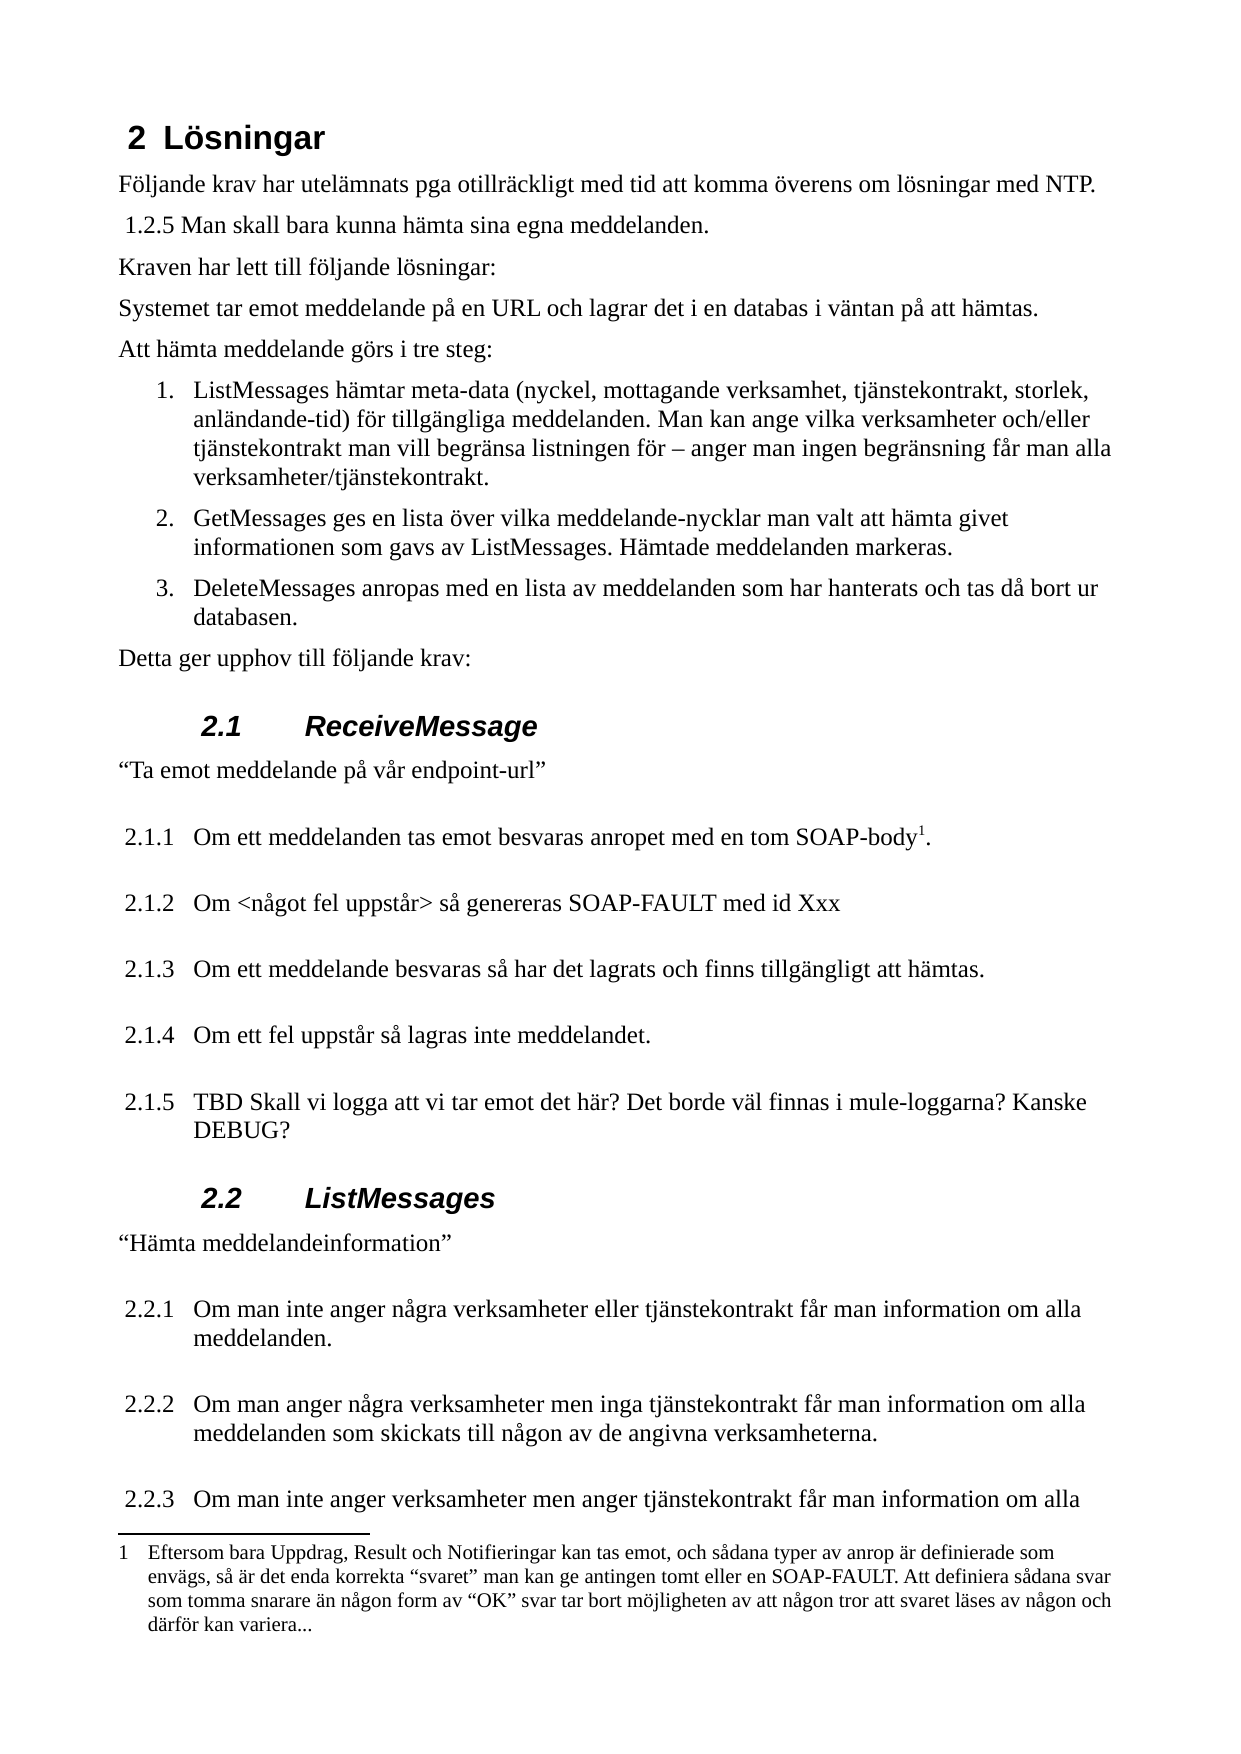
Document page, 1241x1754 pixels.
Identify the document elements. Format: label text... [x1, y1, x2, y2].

subtitle Om ett meddelanden tas emot besvaras anropet med en tom SOAP-body. [118, 822, 1122, 850]
subtitle Om ett fel uppstår så lagras inte meddelandet. [118, 1020, 1122, 1049]
text “Ta emot meddelande på vår endpoint-url” [118, 755, 1122, 784]
subtitle Om man inte anger några verksamheter eller tjänstekontrakt får man information om alla meddelanden. [118, 1294, 1122, 1351]
text 1.2.5 Man skall bara kunna hämta sina egna meddelanden. [118, 211, 1122, 239]
subtitle ListMessages [193, 1182, 1122, 1215]
subtitle Om man inte anger verksamheter men anger tjänstekontrakt får man information om alla [118, 1484, 1122, 1513]
subtitle TBD Skall vi logga att vi tar emot det här? Det borde väl finnas i mule-loggarna? Kanske DEBUG? [118, 1087, 1122, 1144]
subtitle Om man anger några verksamheter men inga tjänstekontrakt får man information om alla meddelanden som skickats till någon av de angivna verksamheterna. [118, 1389, 1122, 1446]
text Att hämta meddelande görs i tre steg: [118, 334, 1122, 363]
list GetMessages ges en lista över vilka meddelande-nycklar man valt att hämta givet informationen som gavs av ListMessages. Hämtade meddelanden markeras. [156, 503, 1122, 561]
text Eftersom bara Uppdrag, Result och Notifieringar kan tas emot, och sådana typer av anrop är definierade som envägs, så är det enda korrekta “svaret” man kan ge antingen tomt eller en SOAP-FAULT. Att definiera sådana svar som tomma snarare än någon form av “OK” svar tar bort möjligheten av att någon tror att svaret läses av någon och därför kan variera... [118, 1539, 1122, 1636]
list ListMessages hämtar meta-data (nyckel, mottagande verksamhet, tjänstekontrakt, storlek, anländande-tid) för tillgängliga meddelanden. Man kan ange vilka verksamheter och/eller tjänstekontrakt man vill begränsa listningen för – anger man ingen begränsning får man alla verksamheter/tjänstekontrakt. [156, 376, 1122, 491]
text Systemet tar emot meddelande på en URL och lagrar det i en databas i väntan på att hämtas. [118, 293, 1122, 322]
text Följande krav har utelämnats pga otillräckligt med tid att komma överens om lösningar med NTP. [118, 169, 1122, 198]
subtitle Om <något fel uppstår> så genereras SOAP-FAULT med id Xxx [118, 888, 1122, 917]
subtitle ReceiveMessage [193, 709, 1122, 743]
list DeleteMessages anropas med en lista av meddelanden som har hanterats och tas då bort ur databasen. [156, 573, 1122, 631]
text “Hämta meddelandeinformation” [118, 1228, 1122, 1256]
subtitle Lösningar [118, 118, 1122, 157]
text Kraven har lett till följande lösningar: [118, 252, 1122, 281]
subtitle Om ett meddelande besvaras så har det lagrats och finns tillgängligt att hämtas. [118, 954, 1122, 983]
text Detta ger upphov till följande krav: [118, 643, 1122, 672]
